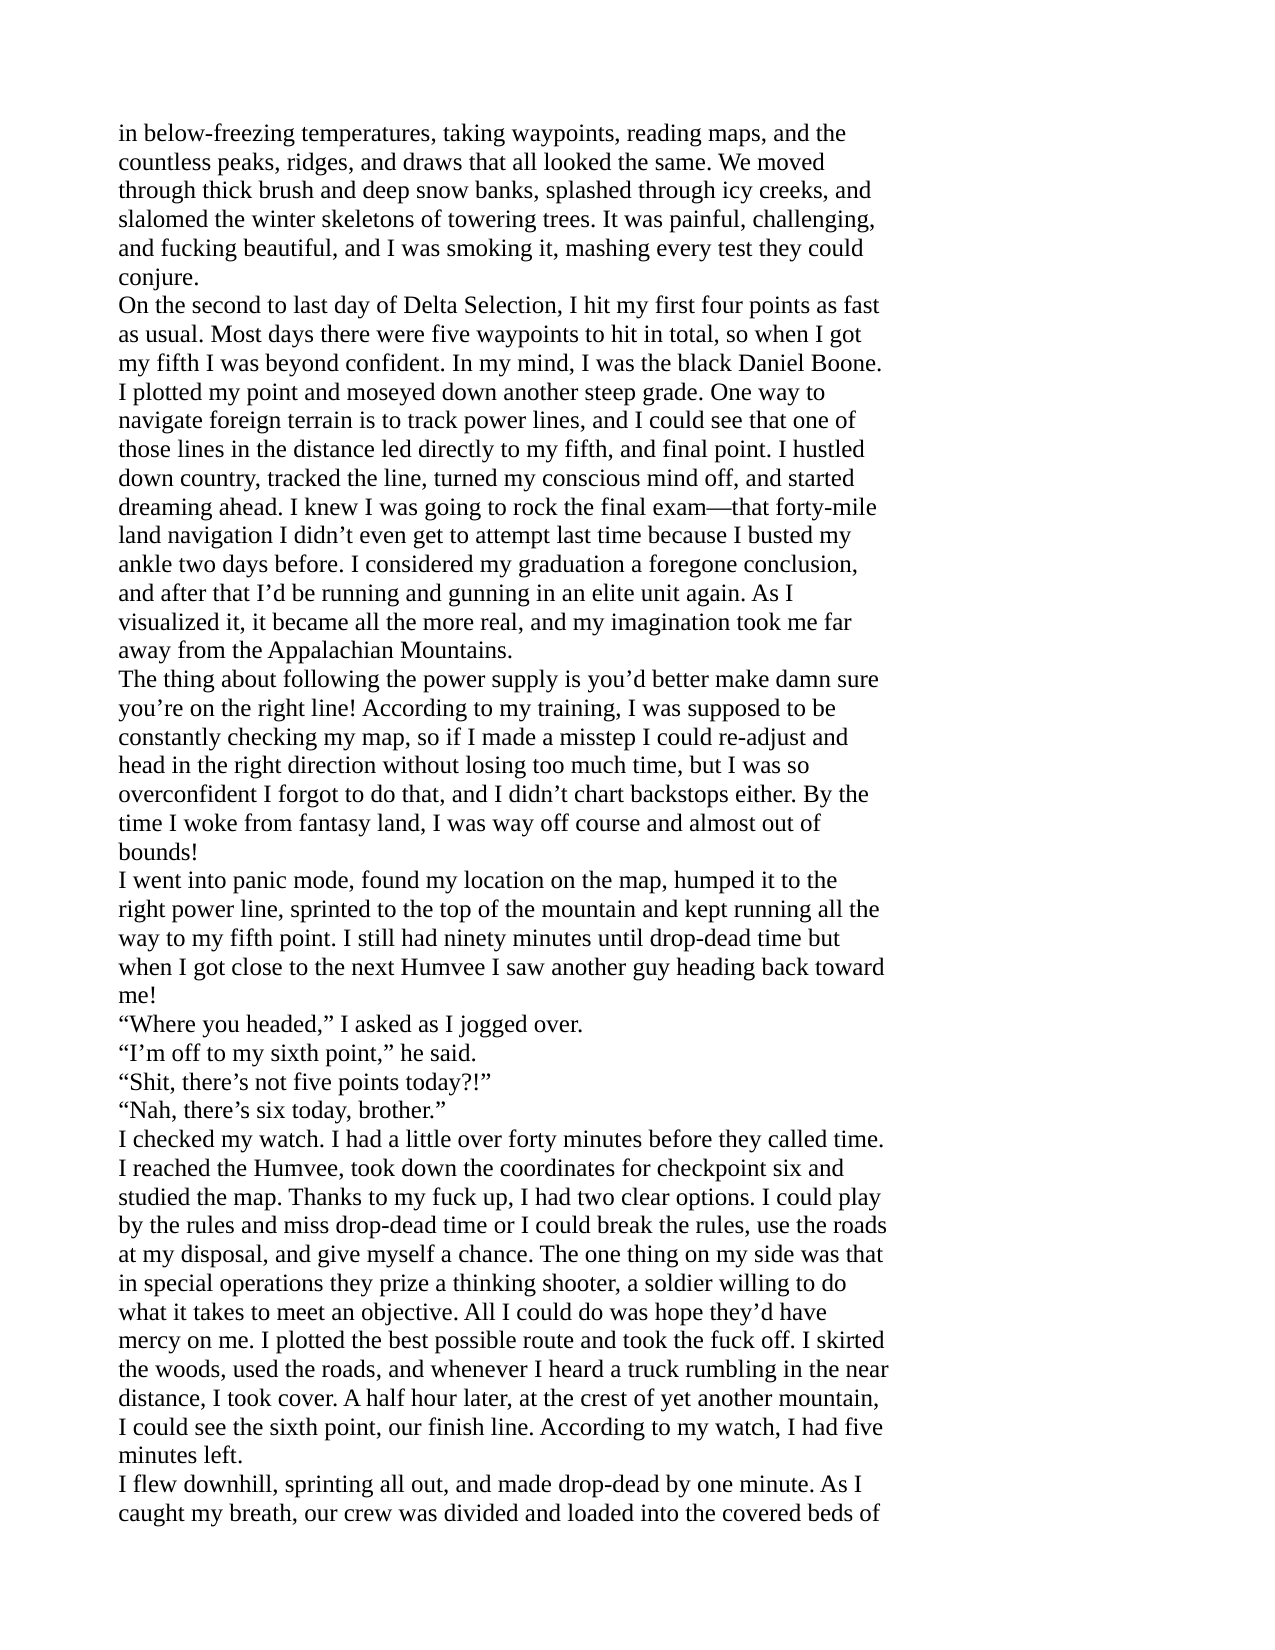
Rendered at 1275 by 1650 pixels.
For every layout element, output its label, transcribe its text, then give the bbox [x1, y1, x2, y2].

text mercy on me. I plotted the best possible route and took the fuck off. I skirted [118, 1326, 1157, 1354]
text and fucking beautiful, and I was smoking it, mashing every test they could [118, 233, 1157, 262]
text I could see the sixth point, our finish line. According to my watch, I had five [118, 1412, 1157, 1441]
text I went into panic mode, found my location on the map, humped it to the [118, 866, 1157, 894]
text visualized it, it became all the more real, and my imagination took me far [118, 607, 1157, 636]
text “I’m off to my sixth point,” he said. [118, 1038, 1157, 1067]
text I flew downhill, sprinting all out, and made drop-dead by one minute. As I [118, 1469, 1157, 1498]
text dreaming ahead. I knew I was going to rock the final exam—that forty-mile [118, 492, 1157, 521]
text distance, I took cover. A half hour later, at the crest of yet another mountain, [118, 1383, 1157, 1412]
text away from the Appalachian Mountains. [118, 636, 1157, 664]
text time I woke from fantasy land, I was way off course and almost out of [118, 808, 1157, 837]
text and after that I’d be running and gunning in an elite unit again. As I [118, 578, 1157, 607]
text “Shit, there’s not five points today?!” [118, 1067, 1157, 1096]
text caught my breath, our crew was divided and loaded into the covered beds of [118, 1498, 1157, 1527]
text constantly checking my map, so if I made a misstep I could re-adjust and [118, 722, 1157, 751]
text when I got close to the next Humvee I saw another guy heading back toward [118, 952, 1157, 981]
text conjure. [118, 262, 1157, 291]
text “Nah, there’s six today, brother.” [118, 1096, 1157, 1124]
text what it takes to meet an objective. All I could do was hope they’d have [118, 1297, 1157, 1326]
text The thing about following the power supply is you’d better make damn sure [118, 664, 1157, 693]
text I checked my watch. I had a little over forty minutes before they called time. [118, 1124, 1157, 1153]
text down country, tracked the line, turned my conscious mind off, and started [118, 463, 1157, 492]
text the woods, used the roads, and whenever I heard a truck rumbling in the near [118, 1354, 1157, 1383]
text land navigation I didn’t even get to attempt last time because I busted my [118, 521, 1157, 549]
text countless peaks, ridges, and draws that all looked the same. We moved [118, 147, 1157, 176]
text I reached the Humvee, took down the coordinates for checkpoint six and [118, 1153, 1157, 1182]
text as usual. Most days there were five waypoints to hit in total, so when I got [118, 319, 1157, 348]
text through thick brush and deep snow banks, splashed through icy creeks, and [118, 176, 1157, 204]
text overconfident I forgot to do that, and I didn’t chart backstops either. By the [118, 779, 1157, 808]
text “Where you headed,” I asked as I jogged over. [118, 1009, 1157, 1038]
text I plotted my point and moseyed down another steep grade. One way to [118, 377, 1157, 406]
text head in the right direction without losing too much time, but I was so [118, 751, 1157, 779]
text minutes left. [118, 1441, 1157, 1469]
text me! [118, 981, 1157, 1009]
text slalomed the winter skeletons of towering trees. It was painful, challenging, [118, 204, 1157, 233]
text you’re on the right line! According to my training, I was supposed to be [118, 693, 1157, 722]
text my fifth I was beyond confident. In my mind, I was the black Daniel Boone. [118, 348, 1157, 377]
text right power line, sprinted to the top of the mountain and kept running all the [118, 894, 1157, 923]
text ankle two days before. I considered my graduation a foregone conclusion, [118, 549, 1157, 578]
text in special operations they prize a thinking shooter, a soldier willing to do [118, 1268, 1157, 1297]
text in below-freezing temperatures, taking waypoints, reading maps, and the [118, 118, 1157, 147]
text by the rules and miss drop-dead time or I could break the rules, use the roads [118, 1211, 1157, 1239]
text those lines in the distance led directly to my fifth, and final point. I hustled [118, 434, 1157, 463]
text navigate foreign terrain is to track power lines, and I could see that one of [118, 406, 1157, 434]
text bounds! [118, 837, 1157, 866]
text way to my fifth point. I still had ninety minutes until drop-dead time but [118, 923, 1157, 952]
text studied the map. Thanks to my fuck up, I had two clear options. I could play [118, 1182, 1157, 1211]
text at my disposal, and give myself a chance. The one thing on my side was that [118, 1239, 1157, 1268]
text On the second to last day of Delta Selection, I hit my first four points as fast [118, 291, 1157, 319]
